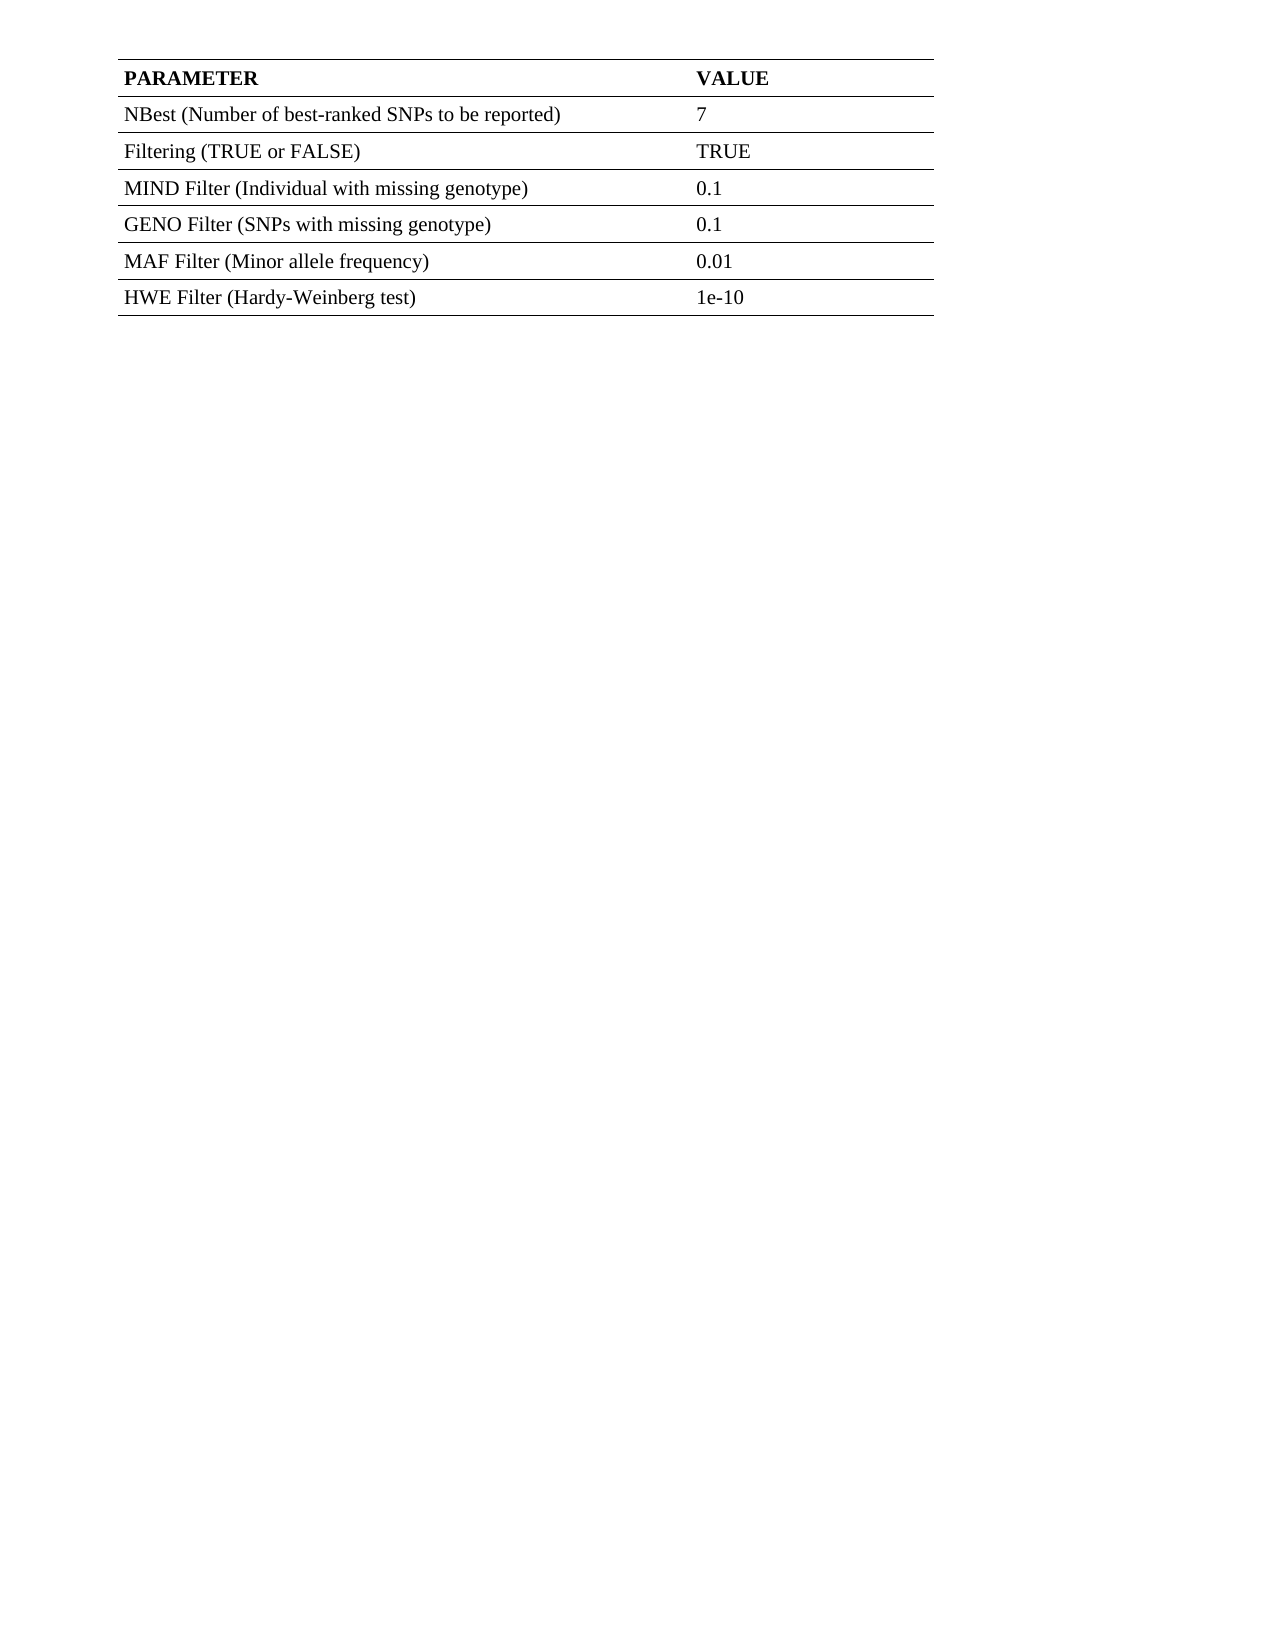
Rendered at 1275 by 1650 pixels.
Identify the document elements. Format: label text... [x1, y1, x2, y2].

table_cell NBest (Number of best-ranked SNPs to be reported) [118, 97, 691, 132]
table_cell HWE Filter (Hardy-Weinberg test) [118, 280, 691, 315]
table_cell TRUE [691, 133, 933, 169]
table_cell 7 [691, 97, 933, 132]
table_cell MAF Filter (Minor allele frequency) [118, 243, 691, 278]
table_cell GENO Filter (SNPs with missing genotype) [118, 206, 691, 242]
table_cell MIND Filter (Individual with missing genotype) [118, 170, 691, 205]
table_cell 0.1 [691, 206, 933, 242]
table_cell Filtering (TRUE or FALSE) [118, 133, 691, 169]
table_header VALUE [691, 60, 933, 96]
table_header PARAMETER [118, 60, 691, 96]
table_cell 1e-10 [691, 280, 933, 315]
table_cell 0.1 [691, 170, 933, 205]
table_cell 0.01 [691, 243, 933, 278]
